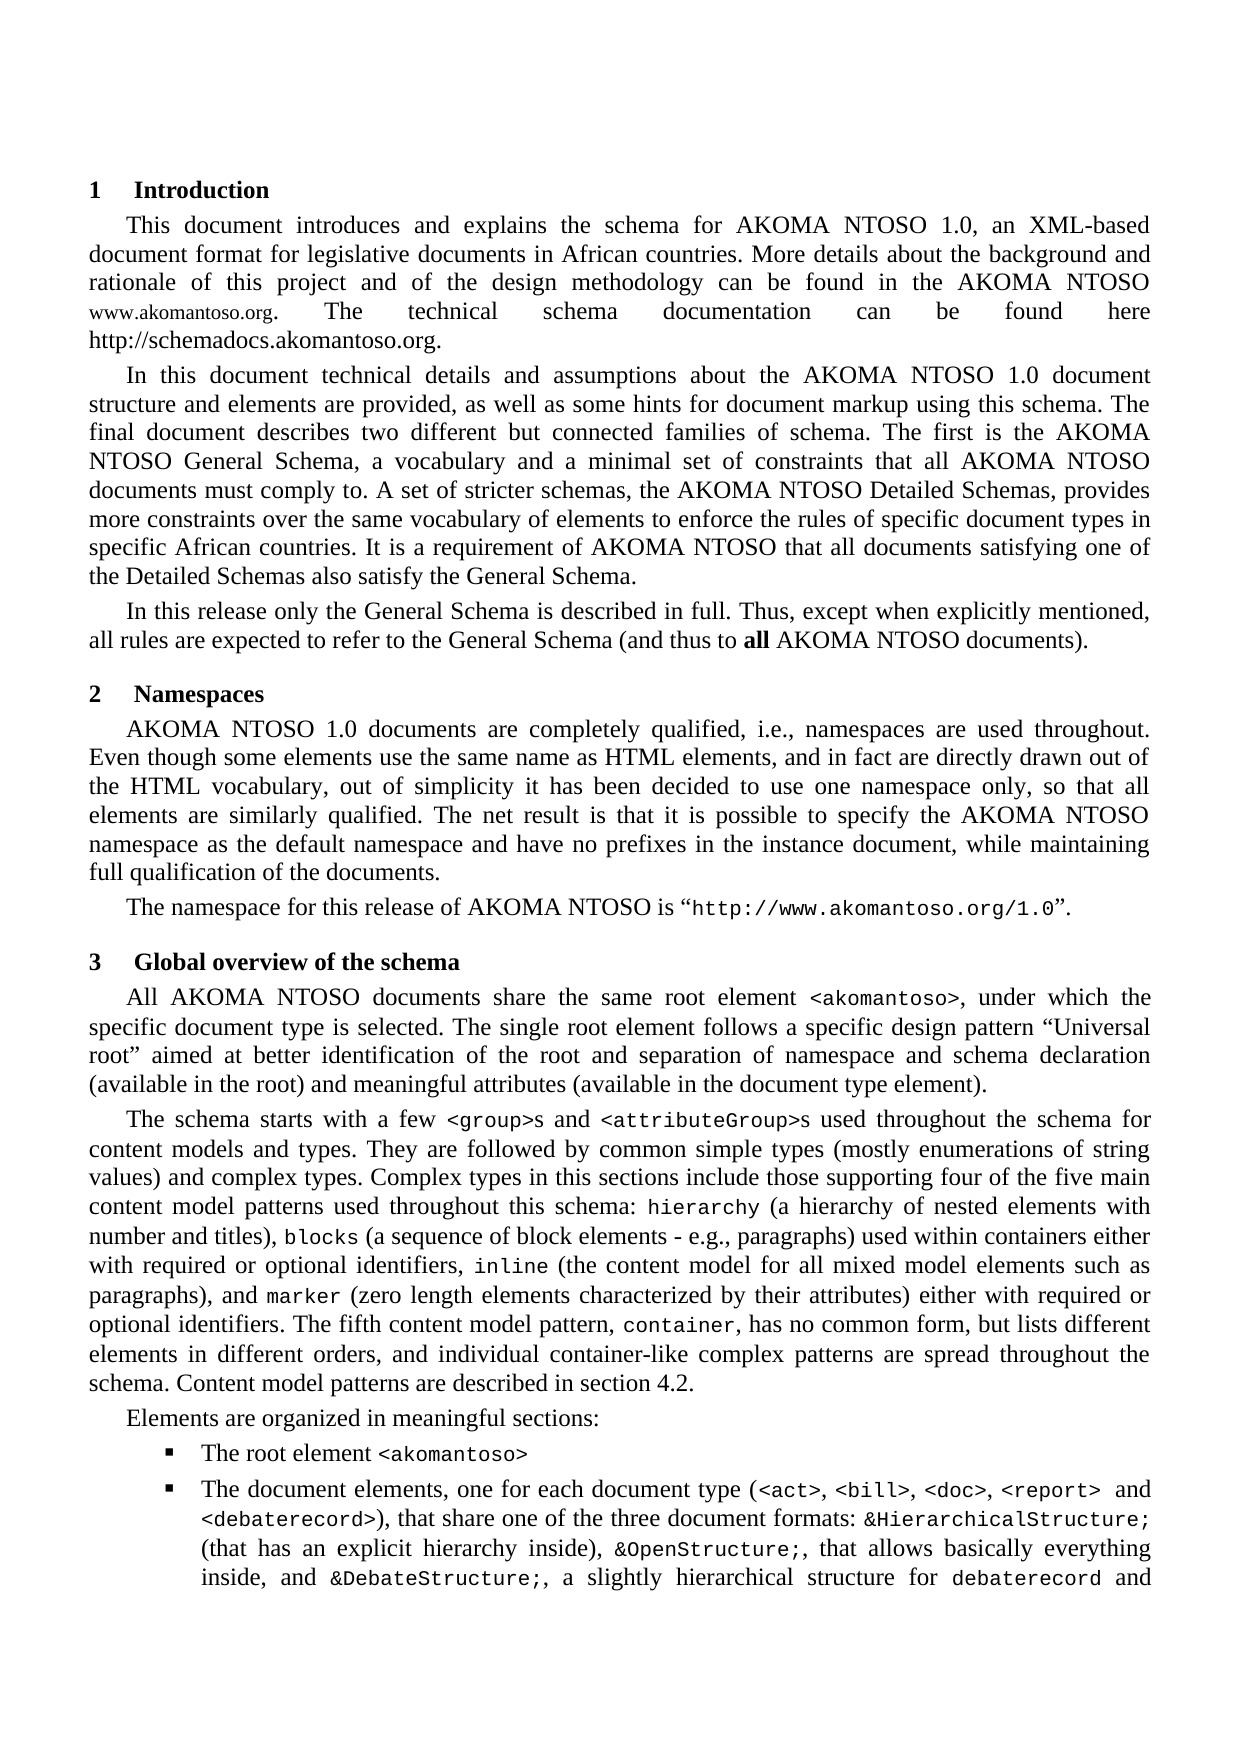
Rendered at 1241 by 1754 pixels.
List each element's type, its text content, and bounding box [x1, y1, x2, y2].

list The root element <akomantoso> [163, 1438, 1151, 1467]
text AKOMA NTOSO 1.0 documents are completely qualified, i.e., namespaces are used throughout. Even though some elements use the same name as HTML elements, and in fact are directly drawn out of the HTML vocabulary, out of simplicity it has been decided to use one namespace only, so that all elements are similarly qualified. The net result is that it is possible to specify the AKOMA NTOSO namespace as the default namespace and have no prefixes in the instance document, while maintaining full qualification of the documents. [89, 714, 1151, 886]
text In this release only the General Schema is described in full. Thus, except when explicitly mentioned, all rules are expected to refer to the General Schema (and thus to all AKOMA NTOSO documents). [89, 596, 1151, 654]
list The document elements, one for each document type (<act>, <bill>, <doc>, <report> and <debaterecord>), that share one of the three document formats: &HierarchicalStructure; (that has an explicit hierarchy inside), &OpenStructure;, that allows basically everything inside, and &DebateStructure;, a slightly hierarchical structure for debaterecord and [163, 1474, 1151, 1592]
text The schema starts with a few <group>s and <attributeGroup>s used throughout the schema for content models and types. They are followed by common simple types (mostly enumerations of string values) and complex types. Complex types in this sections include those supporting four of the five main content model patterns used throughout this schema: hierarchy (a hierarchy of nested elements with number and titles), blocks (a sequence of block elements - e.g., paragraphs) used within containers either with required or optional identifiers, inline (the content model for all mixed model elements such as paragraphs), and marker (zero length elements characterized by their attributes) either with required or optional identifiers. The fifth content model pattern, container, has no common form, but lists different elements in different orders, and individual container-like complex patterns are spread throughout the schema. Content model patterns are described in section 4.2. [89, 1104, 1151, 1397]
subtitle Namespaces [89, 679, 1151, 707]
subtitle Global overview of the schema [89, 947, 1151, 976]
text This document introduces and explains the schema for AKOMA NTOSO 1.0, an XML-based document format for legislative documents in African countries. More details about the background and rationale of this project and of the design methodology can be found in the AKOMA NTOSO www.akomantoso.org. The technical schema documentation can be found here http://schemadocs.akomantoso.org. [89, 210, 1151, 354]
text In this document technical details and assumptions about the AKOMA NTOSO 1.0 document structure and elements are provided, as well as some hints for document markup using this schema. The final document describes two different but connected families of schema. The first is the AKOMA NTOSO General Schema, a vocabulary and a minimal set of constraints that all AKOMA NTOSO documents must comply to. A set of stricter schemas, the AKOMA NTOSO Detailed Schemas, provides more constraints over the same vocabulary of elements to enforce the rules of specific document types in specific African countries. It is a requirement of AKOMA NTOSO that all documents satisfying one of the Detailed Schemas also satisfy the General Schema. [89, 360, 1151, 590]
text Elements are organized in meaningful sections: [89, 1403, 1151, 1432]
text The namespace for this release of AKOMA NTOSO is “http://www.akomantoso.org/1.0”. [89, 892, 1151, 922]
text All AKOMA NTOSO documents share the same root element <akomantoso>, under which the specific document type is selected. The single root element follows a specific design pattern “Universal root” aimed at better identification of the root and separation of namespace and schema declaration (available in the root) and meaningful attributes (available in the document type element). [89, 982, 1151, 1098]
subtitle Introduction [89, 175, 1151, 204]
